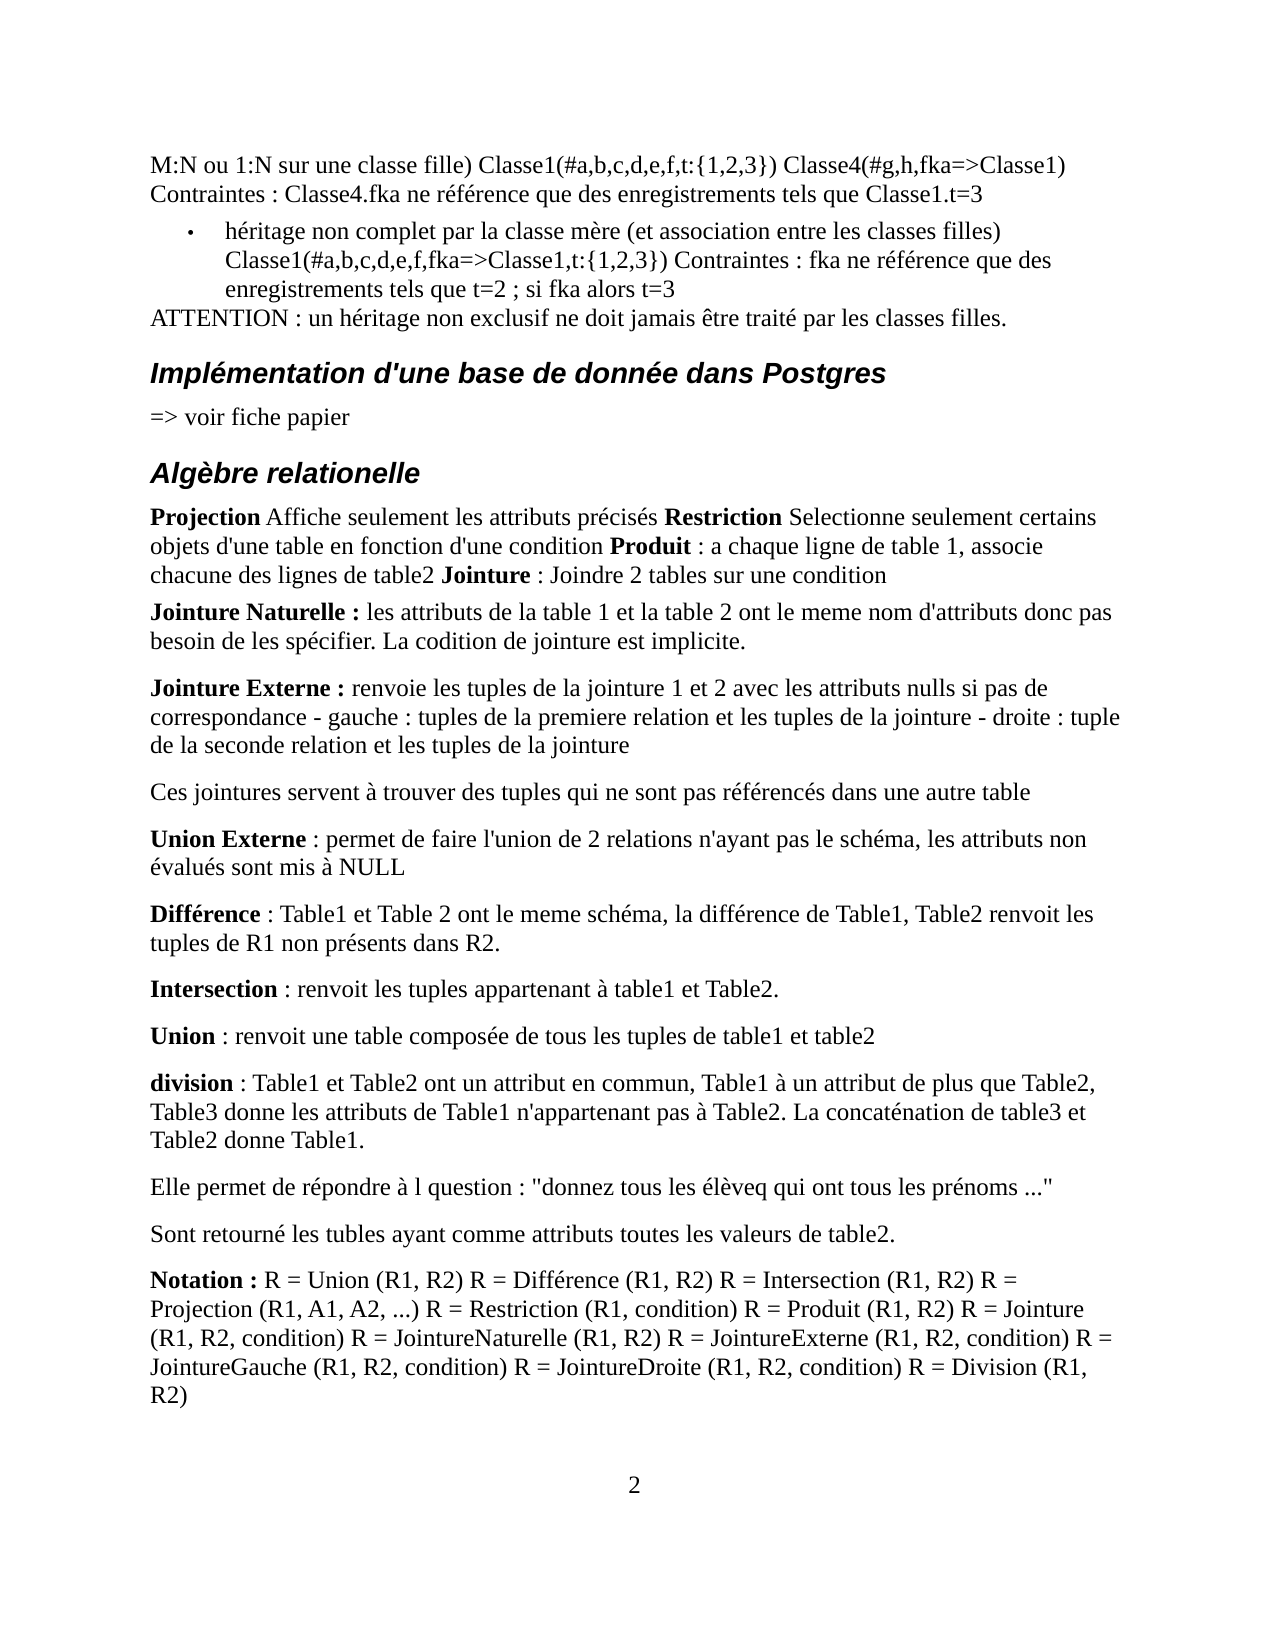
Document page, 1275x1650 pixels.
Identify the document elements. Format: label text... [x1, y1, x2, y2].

text Intersection : renvoit les tuples appartenant à table1 et Table2. [150, 974, 1125, 1003]
text Jointure Externe : renvoie les tuples de la jointure 1 et 2 avec les attributs nulls si pas de correspondance - gauche : tuples de la premiere relation et les tuples de la jointure - droite : tuple de la seconde relation et les tuples de la jointure [150, 673, 1125, 759]
text Jointure Naturelle : les attributs de la table 1 et la table 2 ont le meme nom d'attributs donc pas besoin de les spécifier. La codition de jointure est implicite. [150, 597, 1125, 655]
text M:N ou 1:N sur une classe fille) Classe1(#a,b,c,d,e,f,t:{1,2,3}) Classe4(#g,h,fka=>Classe1) Contraintes : Classe4.fka ne référence que des enregistrements tels que Classe1.t=3 [150, 150, 1125, 207]
text => voir fiche papier [150, 402, 1125, 431]
text Elle permet de répondre à l question : "donnez tous les élèveq qui ont tous les prénoms ..." [150, 1172, 1125, 1201]
list héritage non complet par la classe mère (et association entre les classes filles) Classe1(#a,b,c,d,e,f,fka=>Classe1,t:{1,2,3}) Contraintes : fka ne référence que des enregistrements tels que t=2 ; si fka alors t=3 [187, 216, 1125, 303]
text Notation : R = Union (R1, R2) R = Différence (R1, R2) R = Intersection (R1, R2) R = Projection (R1, A1, A2, ...) R = Restriction (R1, condition) R = Produit (R1, R2) R = Jointure (R1, R2, condition) R = JointureNaturelle (R1, R2) R = JointureExterne (R1, R2, condition) R = JointureGauche (R1, R2, condition) R = JointureDroite (R1, R2, condition) R = Division (R1, R2) [150, 1265, 1125, 1409]
text ATTENTION : un héritage non exclusif ne doit jamais être traité par les classes filles. [150, 303, 1125, 331]
text Union Externe : permet de faire l'union de 2 relations n'ayant pas le schéma, les attributs non évalués sont mis à NULL [150, 824, 1125, 881]
text Projection Affiche seulement les attributs précisés Restriction Selectionne seulement certains objets d'une table en fonction d'une condition Produit : a chaque ligne de table 1, associe chacune des lignes de table2 Jointure : Joindre 2 tables sur une condition [150, 502, 1125, 588]
subtitle Implémentation d'une base de donnée dans Postgres [150, 356, 1125, 390]
subtitle Algèbre relationelle [150, 456, 1125, 490]
text Sont retourné les tubles ayant comme attributs toutes les valeurs de table2. [150, 1219, 1125, 1247]
text Union : renvoit une table composée de tous les tuples de table1 et table2 [150, 1021, 1125, 1050]
text Différence : Table1 et Table 2 ont le meme schéma, la différence de Table1, Table2 renvoit les tuples de R1 non présents dans R2. [150, 899, 1125, 957]
text division : Table1 et Table2 ont un attribut en commun, Table1 à un attribut de plus que Table2, Table3 donne les attributs de Table1 n'appartenant pas à Table2. La concaténation de table3 et Table2 donne Table1. [150, 1068, 1125, 1154]
text Ces jointures servent à trouver des tuples qui ne sont pas référencés dans une autre table [150, 777, 1125, 806]
